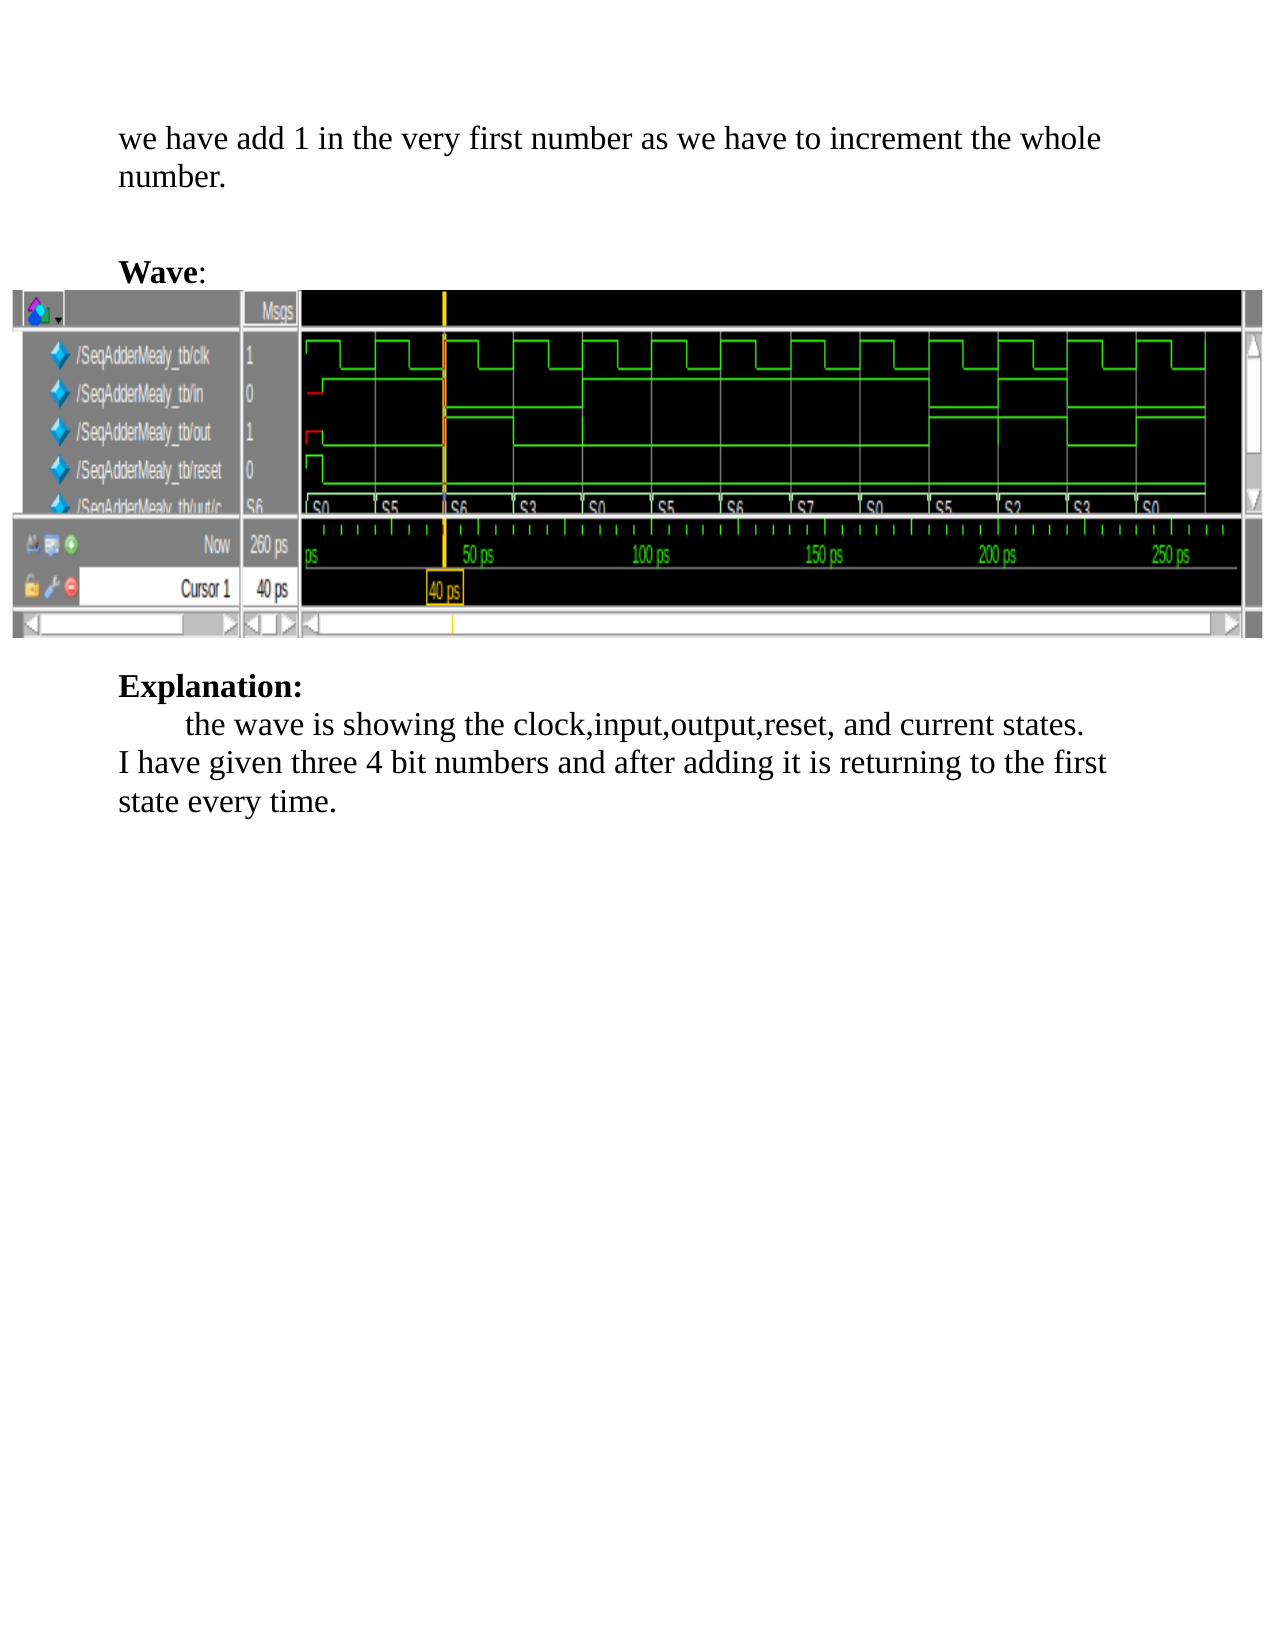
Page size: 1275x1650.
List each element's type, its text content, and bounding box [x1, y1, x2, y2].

text Explanation: [118, 666, 1157, 704]
text the wave is showing the clock,input,output,reset, and current states. [118, 704, 1157, 743]
text after state reduction the states are only 7. we have add 1 in the very first number as we have to increment the whole number. [118, 118, 1157, 195]
text I have given three 4 bit numbers and after adding it is returning to the first state every time. [118, 743, 1157, 819]
picture [12, 290, 1263, 638]
text Wave: [118, 252, 1157, 290]
